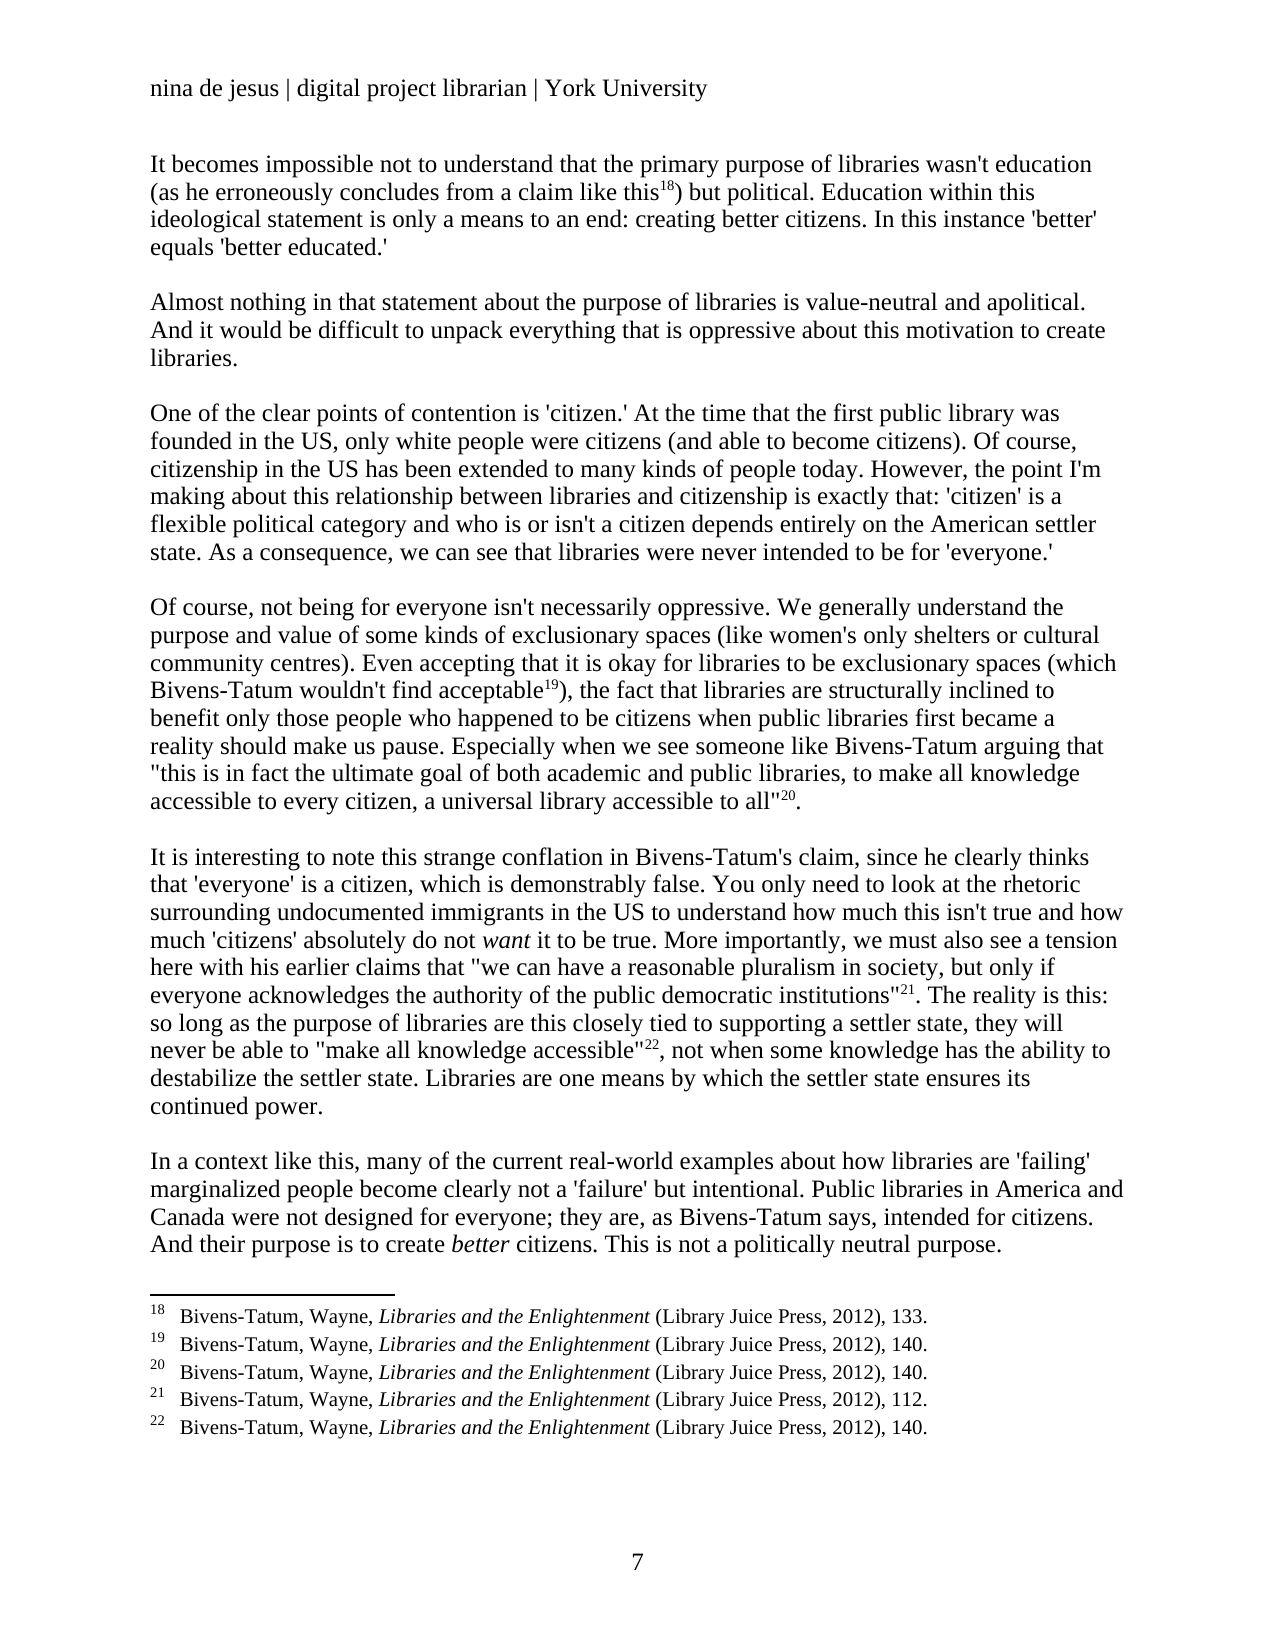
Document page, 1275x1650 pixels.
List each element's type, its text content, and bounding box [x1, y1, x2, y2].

text Almost nothing in that statement about the purpose of libraries is value-neutral and apolitical. And it would be difficult to unpack everything that is oppressive about this motivation to create libraries. [150, 288, 1125, 372]
text It becomes impossible not to understand that the primary purpose of libraries wasn't education (as he erroneously concludes from a claim like this) but political. Education within this ideological statement is only a means to an end: creating better citizens. In this instance 'better' equals 'better educated.' [150, 150, 1125, 261]
text Bivens-Tatum, Wayne, Libraries and the Enlightenment (Library Juice Press, 2012), 140. [150, 1357, 1125, 1384]
text Bivens-Tatum, Wayne, Libraries and the Enlightenment (Library Juice Press, 2012), 133. [150, 1301, 1125, 1329]
text Of course, not being for everyone isn't necessarily oppressive. We generally understand the purpose and value of some kinds of exclusionary spaces (like women's only shelters or cultural community centres). Even accepting that it is okay for libraries to be exclusionary spaces (which Bivens-Tatum wouldn't find acceptable), the fact that libraries are structurally inclined to benefit only those people who happened to be citizens when public libraries first became a reality should make us pause. Especially when we see someone like Bivens-Tatum arguing that "this is in fact the ultimate goal of both academic and public libraries, to make all knowledge accessible to every citizen, a universal library accessible to all". [150, 593, 1125, 815]
text It is interesting to note this strange conflation in Bivens-Tatum's claim, since he clearly thinks that 'everyone' is a citizen, which is demonstrably false. You only need to look at the rhetoric surrounding undocumented immigrants in the US to understand how much this isn't true and how much 'citizens' absolutely do not want it to be true. More importantly, we must also see a tension here with his earlier claims that "we can have a reasonable pluralism in society, but only if everyone acknowledges the authority of the public democratic institutions". The reality is this: so long as the purpose of libraries are this closely tied to supporting a settler state, they will never be able to "make all knowledge accessible", not when some knowledge has the ability to destabilize the settler state. Libraries are one means by which the settler state ensures its continued power. [150, 843, 1125, 1120]
text Bivens-Tatum, Wayne, Libraries and the Enlightenment (Library Juice Press, 2012), 112. [150, 1384, 1125, 1412]
text In a context like this, many of the current real-world examples about how libraries are 'failing' marginalized people become clearly not a 'failure' but intentional. Public libraries in America and Canada were not designed for everyone; they are, as Bivens-Tatum says, intended for citizens. And their purpose is to create better citizens. This is not a politically neutral purpose. [150, 1147, 1125, 1258]
text One of the clear points of contention is 'citizen.' At the time that the first public library was founded in the US, only white people were citizens (and able to become citizens). Of course, citizenship in the US has been extended to many kinds of people today. However, the point I'm making about this relationship between libraries and citizenship is exactly that: 'citizen' is a flexible political category and who is or isn't a citizen depends entirely on the American settler state. As a consequence, we can see that libraries were never intended to be for 'everyone.' [150, 399, 1125, 566]
text Bivens-Tatum, Wayne, Libraries and the Enlightenment (Library Juice Press, 2012), 140. [150, 1412, 1125, 1440]
text Bivens-Tatum, Wayne, Libraries and the Enlightenment (Library Juice Press, 2012), 140. [150, 1329, 1125, 1357]
